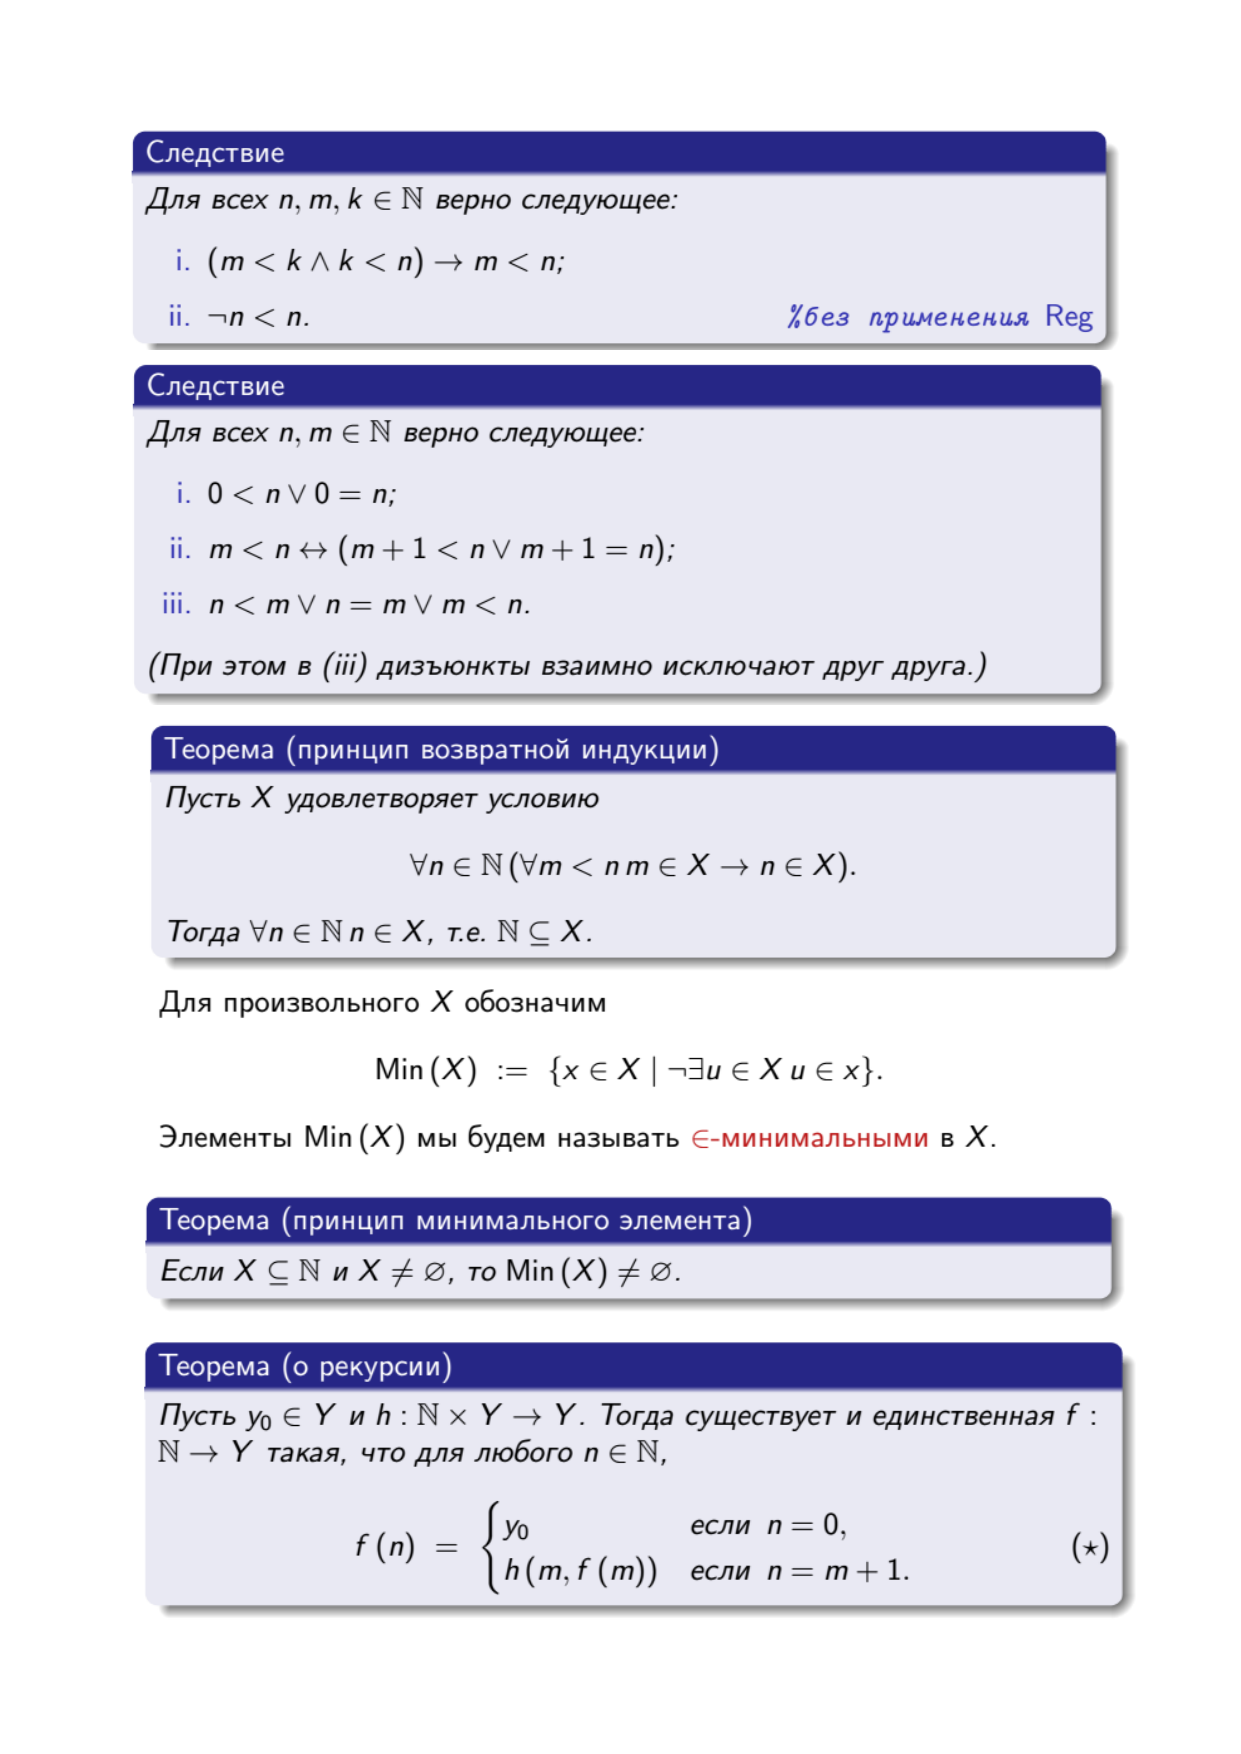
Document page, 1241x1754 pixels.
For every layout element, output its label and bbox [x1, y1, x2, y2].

picture [118, 118, 1123, 705]
picture [129, 711, 1142, 1623]
